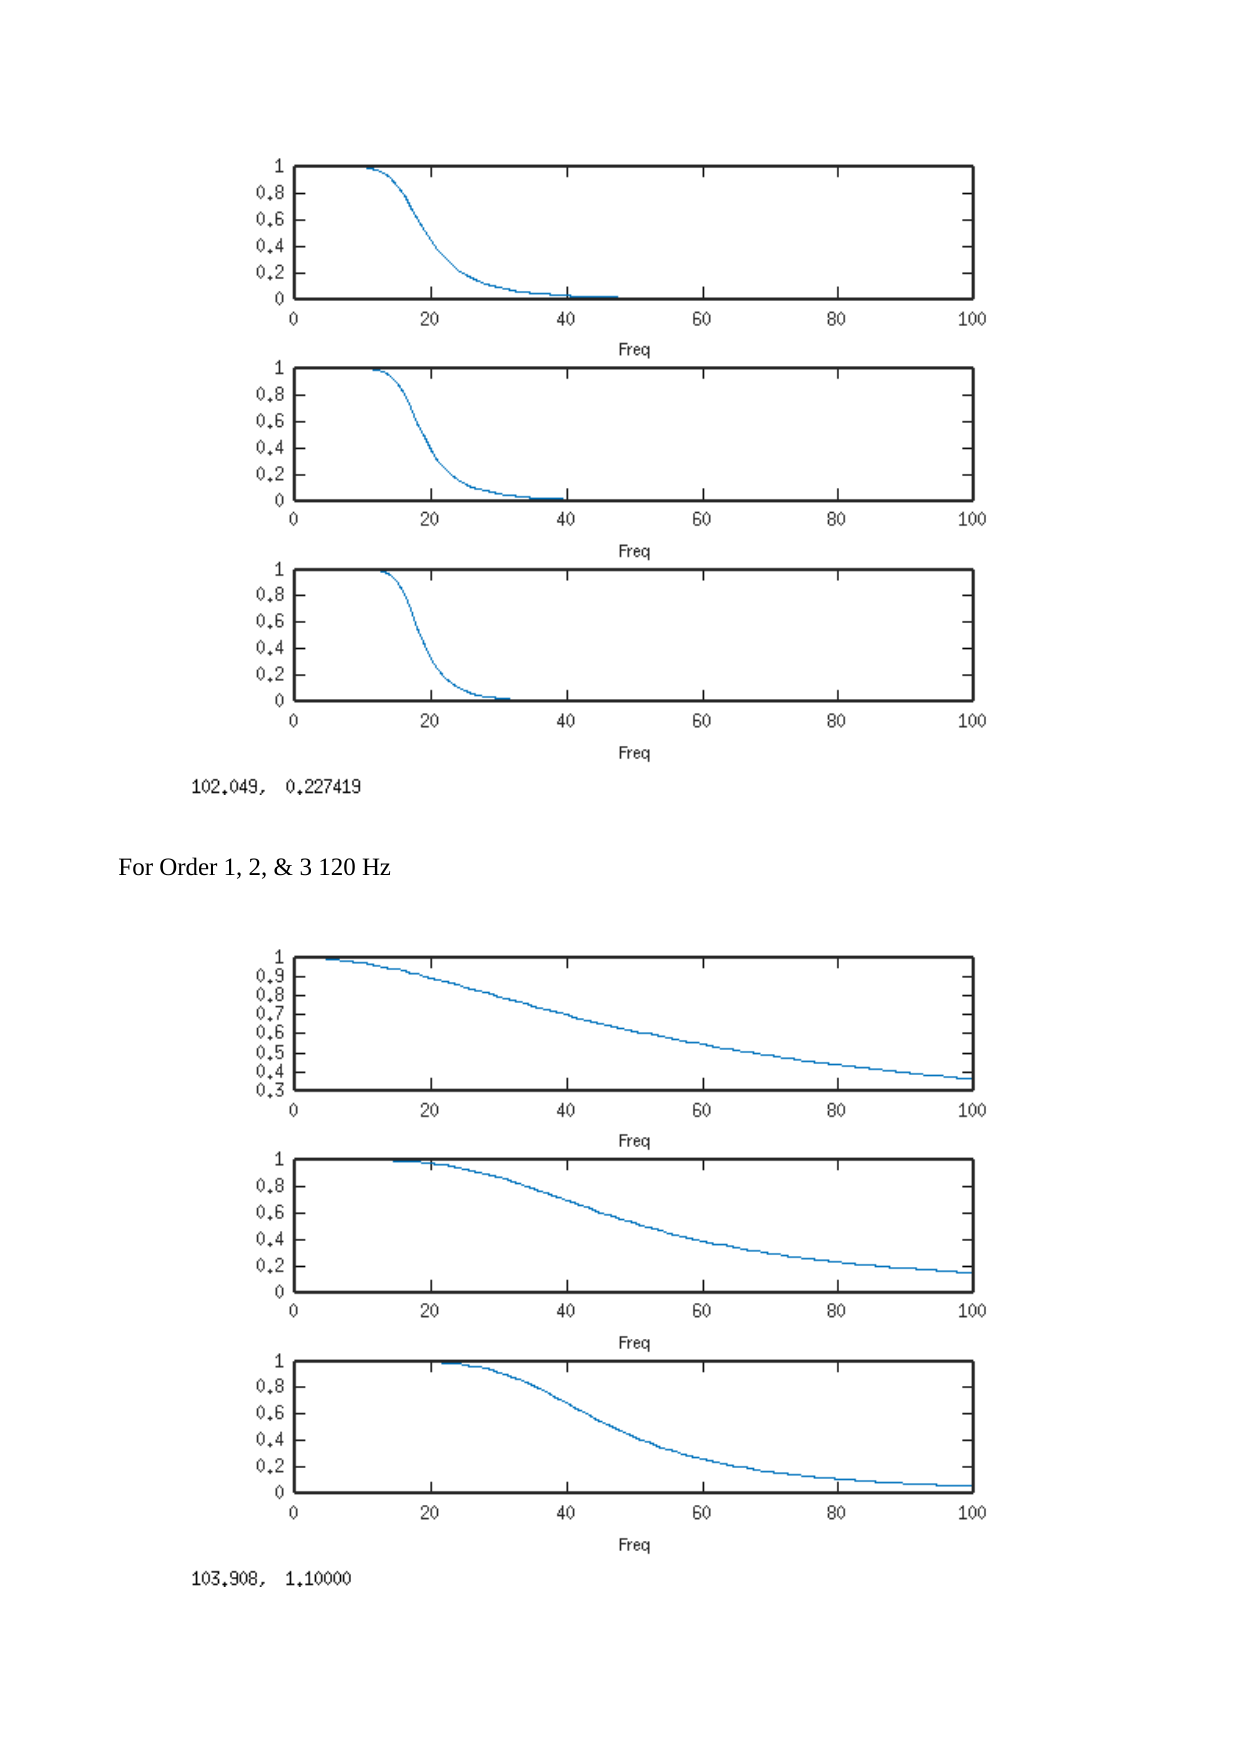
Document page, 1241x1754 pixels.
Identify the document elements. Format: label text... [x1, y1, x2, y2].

picture [182, 118, 1058, 795]
picture [182, 909, 1058, 1587]
text For Order 1, 2, & 3 120 Hz [118, 852, 1122, 881]
